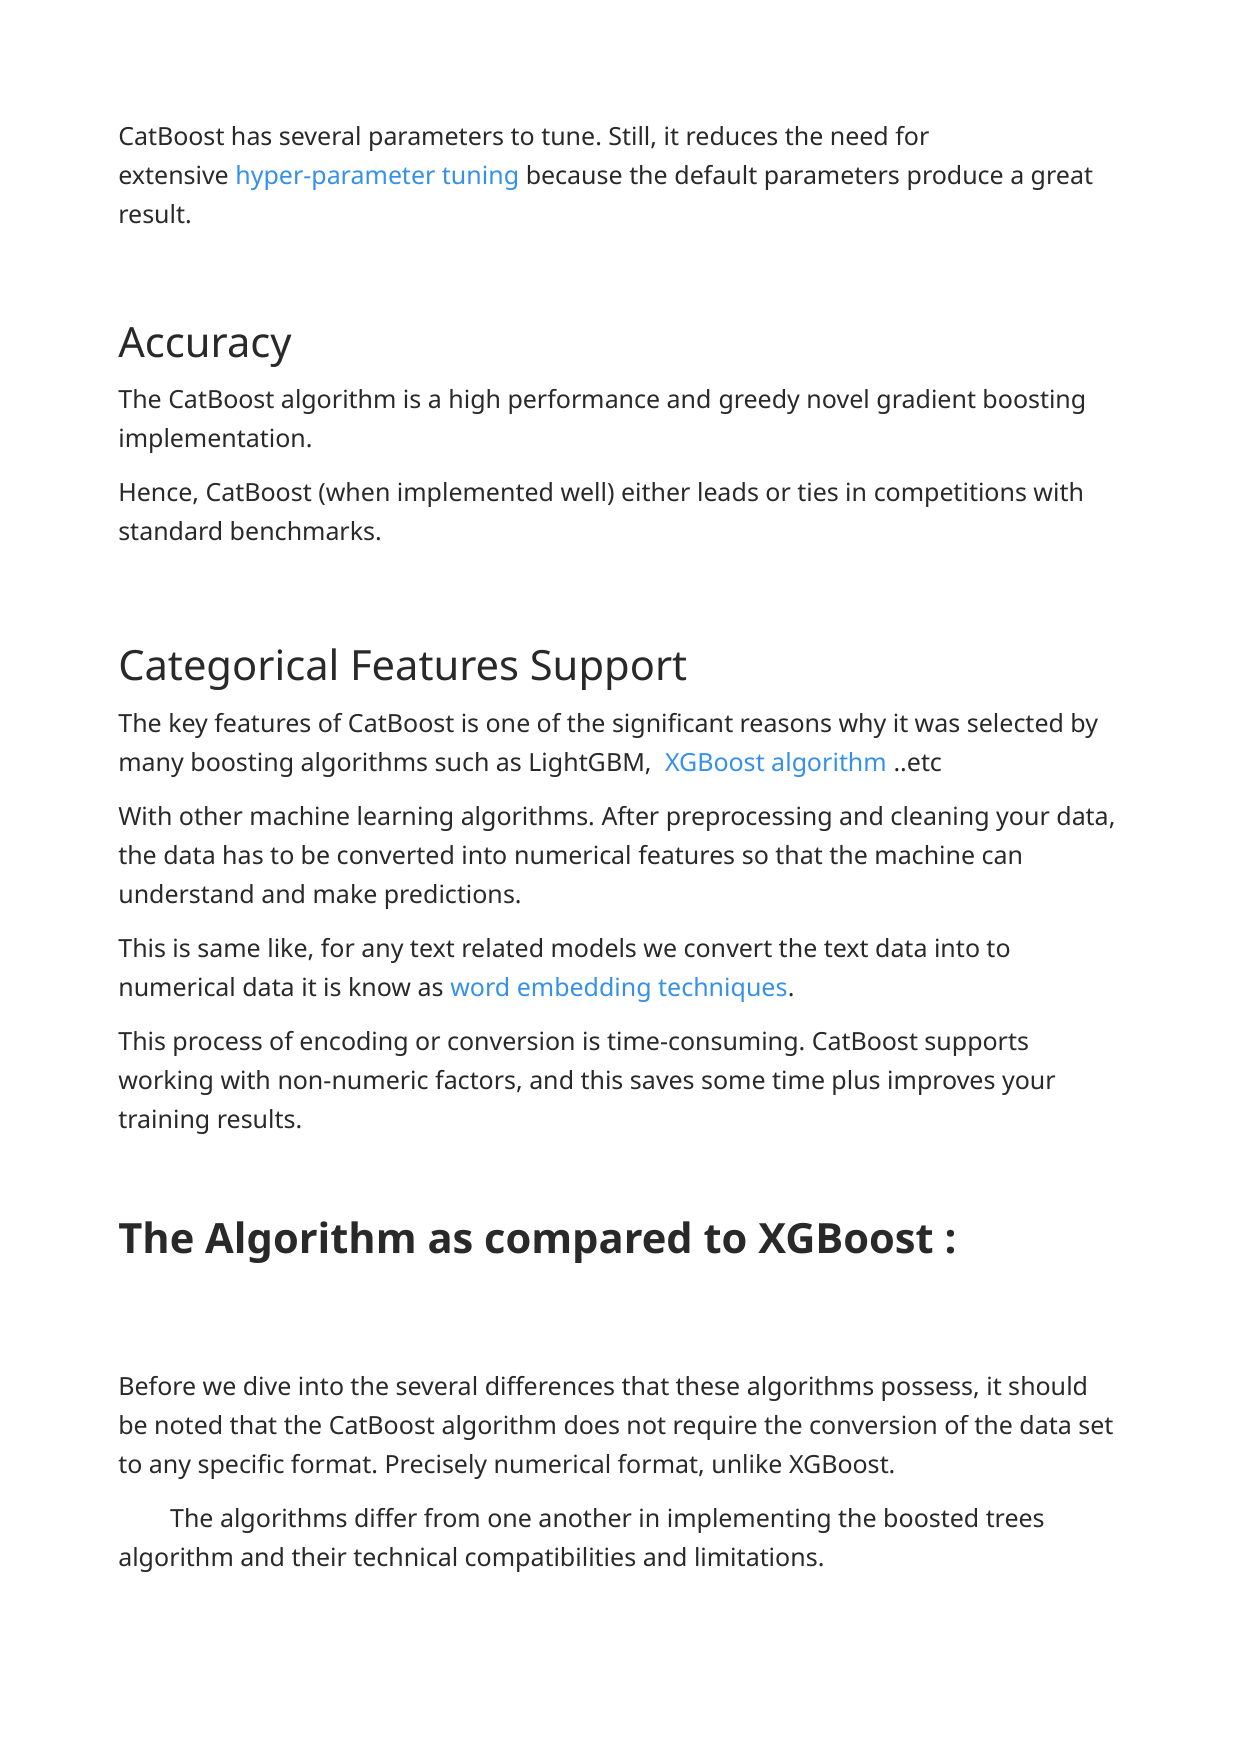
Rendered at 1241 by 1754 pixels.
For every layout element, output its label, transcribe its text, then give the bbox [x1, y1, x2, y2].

text CatBoost has several parameters to tune. Still, it reduces the need for extensive hyper-parameter tuning because the default parameters produce a great result. [118, 118, 1122, 231]
subtitle Categorical Features Support [118, 636, 1122, 693]
text This process of encoding or conversion is time-consuming. CatBoost supports working with non-numeric factors, and this saves some time plus improves your training results. [118, 1023, 1122, 1136]
text The algorithms differ from one another in implementing the boosted trees algorithm and their technical compatibilities and limitations. [118, 1501, 1122, 1574]
text This is same like, for any text related models we convert the text data into to numerical data it is know as word embedding techniques. [118, 930, 1122, 1004]
text Before we dive into the several differences that these algorithms possess, it should be noted that the CatBoost algorithm does not require the conversion of the data set to any specific format. Precisely numerical format, unlike XGBoost. [118, 1369, 1122, 1481]
subtitle Accuracy [118, 313, 1122, 369]
text The key features of CatBoost is one of the significant reasons why it was selected by many boosting algorithms such as LightGBM, XGBoost algorithm ..etc [118, 705, 1122, 779]
text The CatBoost algorithm is a high performance and greedy novel gradient boosting implementation. [118, 382, 1122, 455]
text With other machine learning algorithms. After preprocessing and cleaning your data, the data has to be converted into numerical features so that the machine can understand and make predictions. [118, 798, 1122, 911]
text The Algorithm as compared to XGBoost : [118, 1209, 1122, 1266]
text Hence, CatBoost (when implemented well) either leads or ties in competitions with standard benchmarks. [118, 475, 1122, 548]
